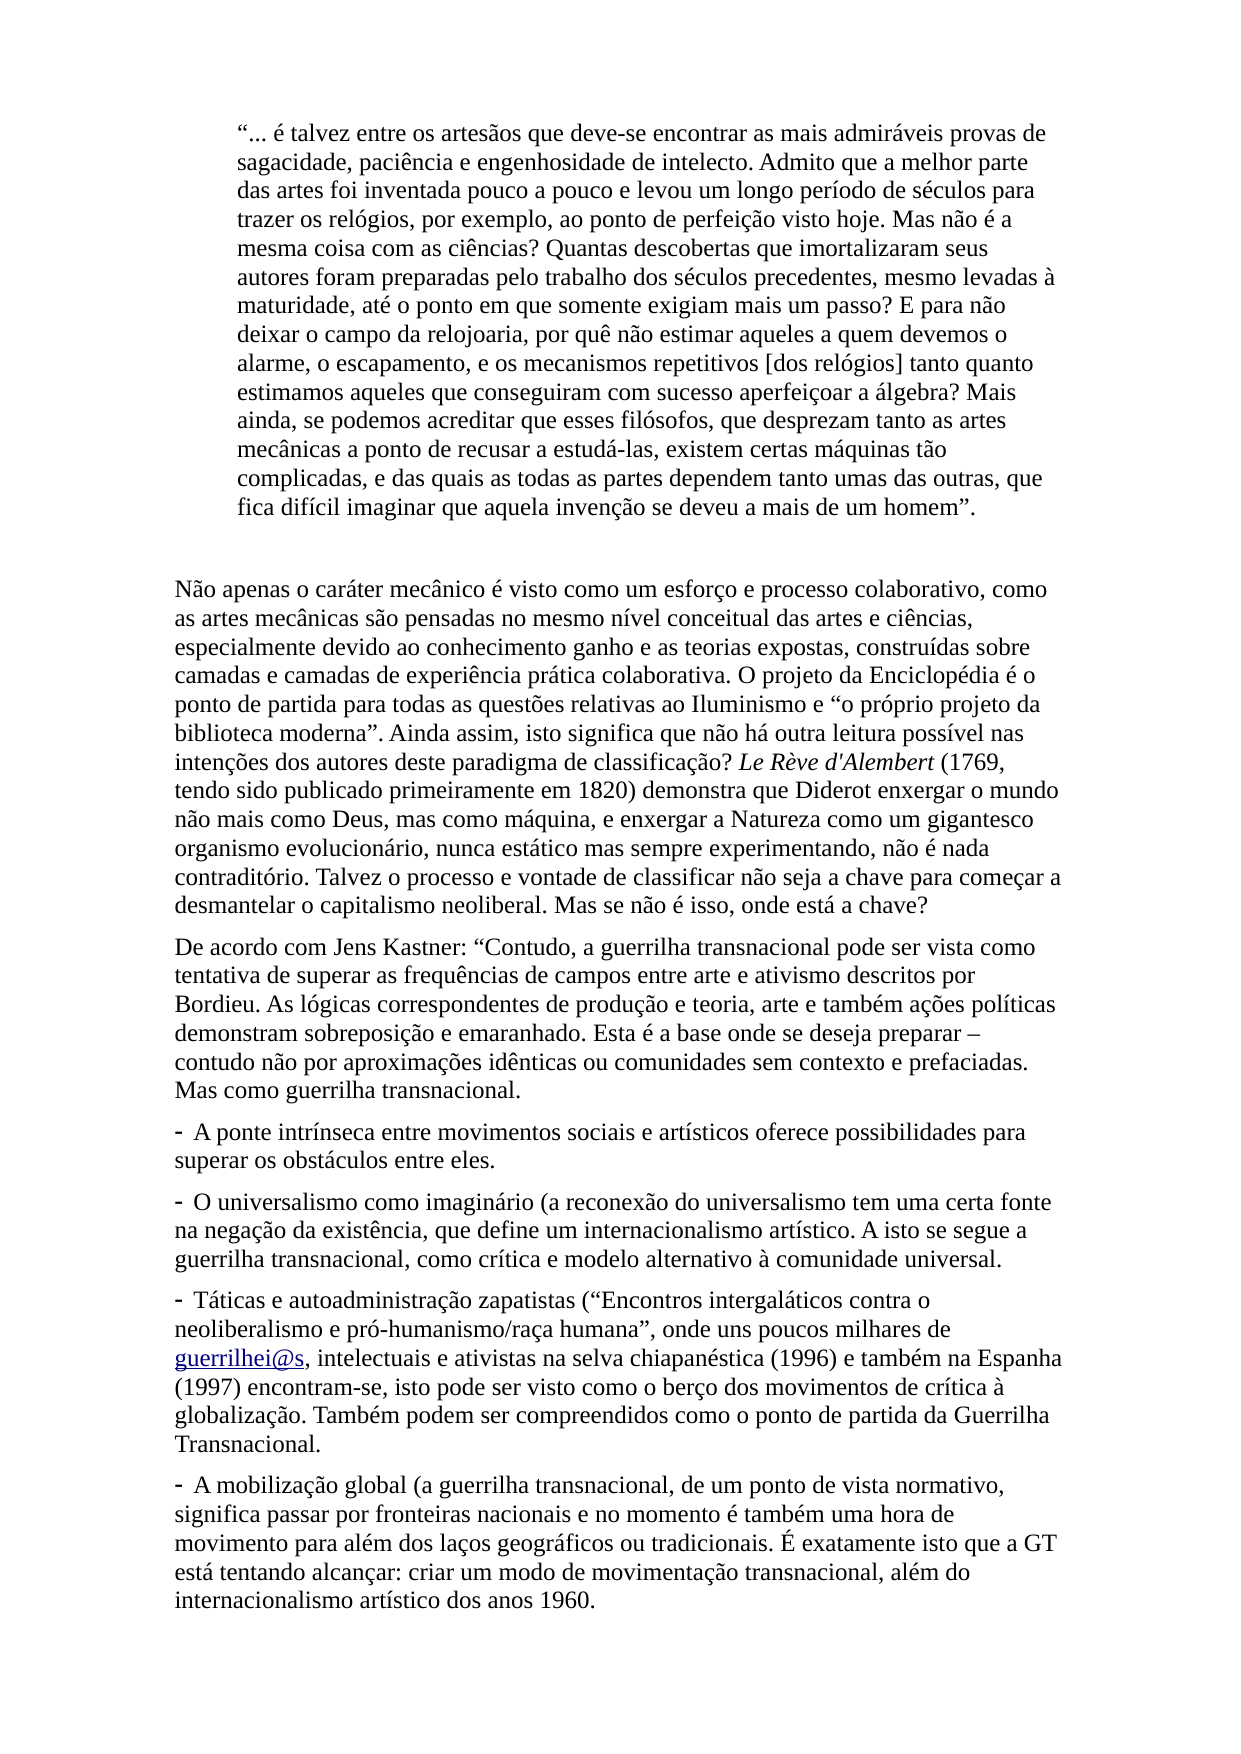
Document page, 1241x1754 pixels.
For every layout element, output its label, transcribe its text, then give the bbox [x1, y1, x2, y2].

text De acordo com Jens Kastner: “Contudo, a guerrilha transnacional pode ser vista como tentativa de superar as frequências de campos entre arte e ativismo descritos por Bordieu. As lógicas correspondentes de produção e teoria, arte e também ações políticas demonstram sobreposição e emaranhado. Esta é a base onde se deseja preparar – contudo não por aproximações idênticas ou comunidades sem contexto e prefaciadas. Mas como guerrilha transnacional. [174, 932, 1064, 1104]
list O universalismo como imaginário (a reconexão do universalismo tem uma certa fonte na negação da existência, que define um internacionalismo artístico. A isto se segue a guerrilha transnacional, como crítica e modelo alternativo à comunidade universal. [174, 1187, 1064, 1273]
list Táticas e autoadministração zapatistas (“Encontros intergaláticos contra o neoliberalismo e pró-humanismo/raça humana”, onde uns poucos milhares de guerrilhei@s, intelectuais e ativistas na selva chiapanéstica (1996) e também na Espanha (1997) encontram-se, isto pode ser visto como o berço dos movimentos de crítica à globalização. Também podem ser compreendidos como o ponto de partida da Guerrilha Transnacional. [174, 1286, 1064, 1458]
list A ponte intrínseca entre movimentos sociais e artísticos oferece possibilidades para superar os obstáculos entre eles. [174, 1117, 1064, 1174]
text “... é talvez entre os artesãos que deve-se encontrar as mais admiráveis provas de sagacidade, paciência e engenhosidade de intelecto. Admito que a melhor parte das artes foi inventada pouco a pouco e levou um longo período de séculos para trazer os relógios, por exemplo, ao ponto de perfeição visto hoje. Mas não é a mesma coisa com as ciências? Quantas descobertas que imortalizaram seus autores foram preparadas pelo trabalho dos séculos precedentes, mesmo levadas à maturidade, até o ponto em que somente exigiam mais um passo? E para não deixar o campo da relojoaria, por quê não estimar aqueles a quem devemos o alarme, o escapamento, e os mecanismos repetitivos [dos relógios] tanto quanto estimamos aqueles que conseguiram com sucesso aperfeiçoar a álgebra? Mais ainda, se podemos acreditar que esses filósofos, que desprezam tanto as artes mecânicas a ponto de recusar a estudá-las, existem certas máquinas tão complicadas, e das quais as todas as partes dependem tanto umas das outras, que fica difícil imaginar que aquela invenção se deveu a mais de um homem”. [237, 118, 1064, 521]
text Não apenas o caráter mecânico é visto como um esforço e processo colaborativo, como as artes mecânicas são pensadas no mesmo nível conceitual das artes e ciências, especialmente devido ao conhecimento ganho e as teorias expostas, construídas sobre camadas e camadas de experiência prática colaborativa. O projeto da Enciclopédia é o ponto de partida para todas as questões relativas ao Iluminismo e “o próprio projeto da biblioteca moderna”. Ainda assim, isto significa que não há outra leitura possível nas intenções dos autores deste paradigma de classificação? Le Rève d'Alembert (1769, tendo sido publicado primeiramente em 1820) demonstra que Diderot enxergar o mundo não mais como Deus, mas como máquina, e enxergar a Natureza como um gigantesco organismo evolucionário, nunca estático mas sempre experimentando, não é nada contraditório. Talvez o processo e vontade de classificar não seja a chave para começar a desmantelar o capitalismo neoliberal. Mas se não é isso, onde está a chave? [174, 574, 1064, 919]
list A mobilização global (a guerrilha transnacional, de um ponto de vista normativo, significa passar por fronteiras nacionais e no momento é também uma hora de movimento para além dos laços geográficos ou tradicionais. É exatamente isto que a GT está tentando alcançar: criar um modo de movimentação transnacional, além do internacionalismo artístico dos anos 1960. [174, 1471, 1064, 1614]
